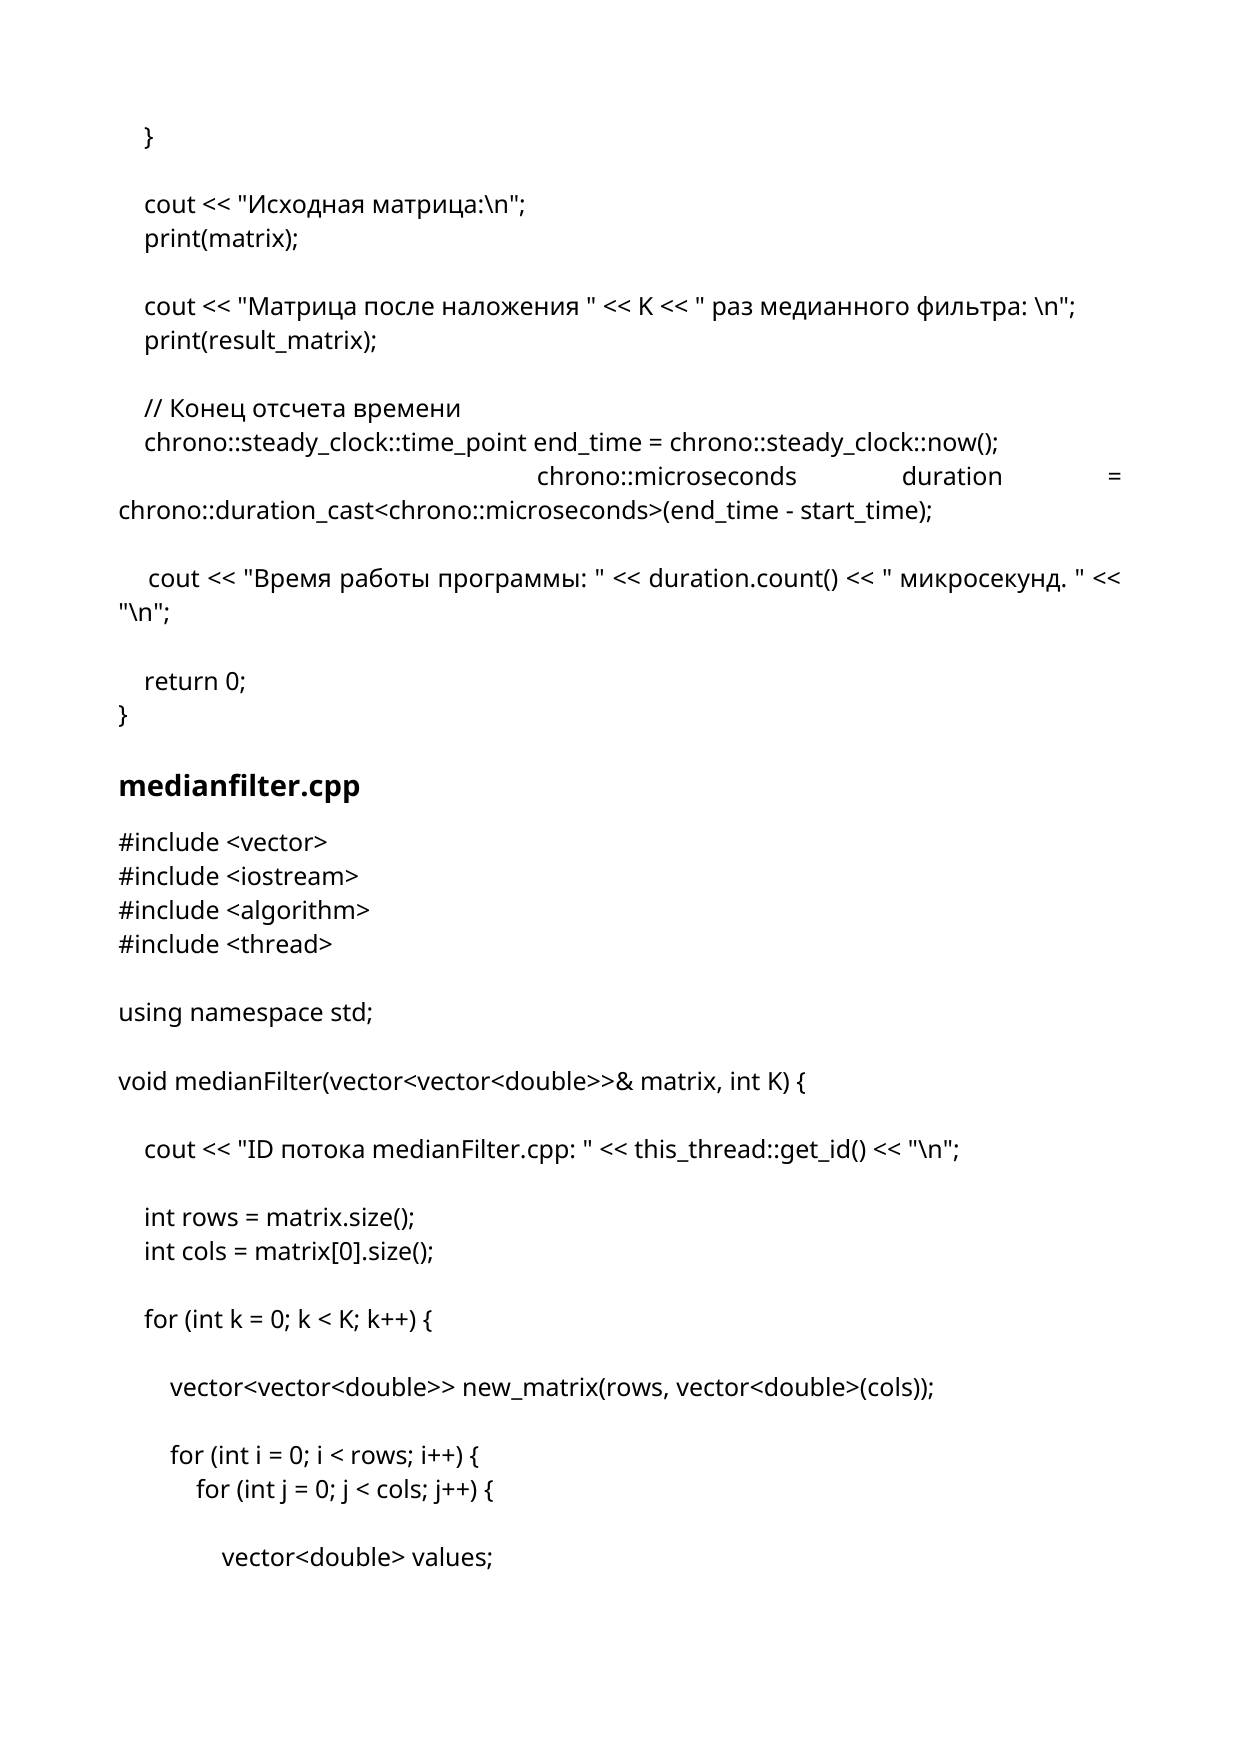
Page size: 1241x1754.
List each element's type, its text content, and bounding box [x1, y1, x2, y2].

text #include <algorithm> [118, 893, 1122, 927]
text vector<double> values; [118, 1540, 1122, 1574]
text cout << "Исходная матрица:\n"; [118, 186, 1122, 220]
text for (int j = 0; j < cols; j++) { [118, 1472, 1122, 1506]
text // Конец отсчета времени [118, 391, 1122, 425]
text int cols = matrix[0].size(); [118, 1233, 1122, 1268]
text void medianFilter(vector<vector<double>>& matrix, int K) { [118, 1063, 1122, 1097]
text int rows = matrix.size(); [118, 1199, 1122, 1233]
text #include <iostream> [118, 859, 1122, 893]
text medianfilter.cpp [118, 765, 1122, 805]
text chrono::microseconds duration = chrono::duration_cast<chrono::microseconds>(end_time - start_time); [118, 459, 1122, 527]
text print(matrix); [118, 220, 1122, 254]
text cout << "Время работы программы: " << duration.count() << " микросекунд. " << "\n"; [118, 561, 1122, 629]
text return 0; [118, 663, 1122, 697]
text cout << "Матрица после наложения " << K << " раз медианного фильтра: \n"; [118, 288, 1122, 322]
text for (int i = 0; i < rows; i++) { [118, 1438, 1122, 1472]
text #include <thread> [118, 927, 1122, 961]
text #include <vector> [118, 825, 1122, 859]
text for (int k = 0; k < K; k++) { [118, 1302, 1122, 1336]
text using namespace std; [118, 995, 1122, 1029]
text } [118, 697, 1122, 731]
text } [118, 118, 1122, 152]
text vector<vector<double>> new_matrix(rows, vector<double>(cols)); [118, 1370, 1122, 1404]
text chrono::steady_clock::time_point end_time = chrono::steady_clock::now(); [118, 425, 1122, 459]
text cout << "ID потока medianFilter.cpp: " << this_thread::get_id() << "\n"; [118, 1131, 1122, 1165]
text print(result_matrix); [118, 322, 1122, 357]
